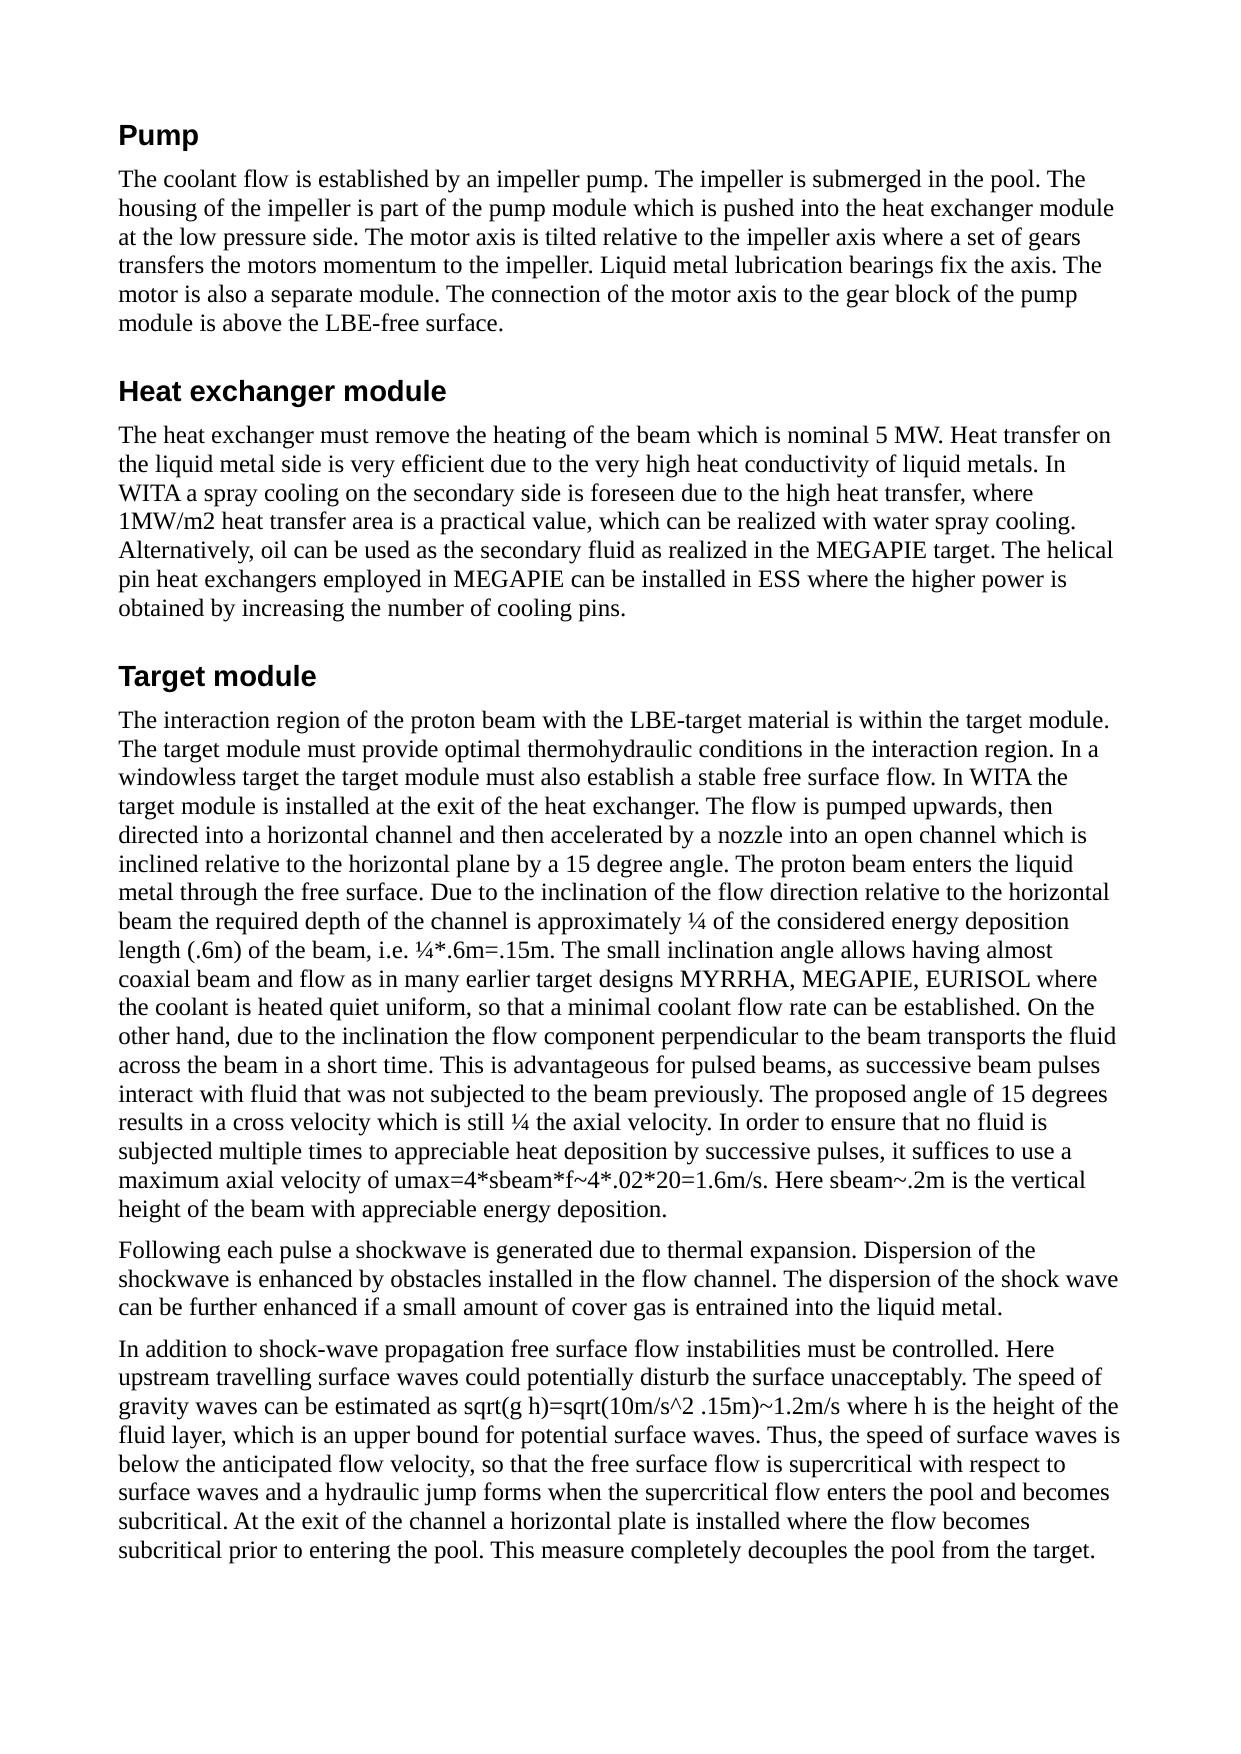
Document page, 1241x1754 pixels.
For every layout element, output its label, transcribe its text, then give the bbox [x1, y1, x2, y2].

text The interaction region of the proton beam with the LBE-target material is within the target module. The target module must provide optimal thermohydraulic conditions in the interaction region. In a windowless target the target module must also establish a stable free surface flow. In WITA the target module is installed at the exit of the heat exchanger. The flow is pumped upwards, then directed into a horizontal channel and then accelerated by a nozzle into an open channel which is inclined relative to the horizontal plane by a 15 degree angle. The proton beam enters the liquid metal through the free surface. Due to the inclination of the flow direction relative to the horizontal beam the required depth of the channel is approximately ¼ of the considered energy deposition length (.6m) of the beam, i.e. ¼*.6m=.15m. The small inclination angle allows having almost coaxial beam and flow as in many earlier target designs MYRRHA, MEGAPIE, EURISOL where the coolant is heated quiet uniform, so that a minimal coolant flow rate can be established. On the other hand, due to the inclination the flow component perpendicular to the beam transports the fluid across the beam in a short time. This is advantageous for pulsed beams, as successive beam pulses interact with fluid that was not subjected to the beam previously. The proposed angle of 15 degrees results in a cross velocity which is still ¼ the axial velocity. In order to ensure that no fluid is subjected multiple times to appreciable heat deposition by successive pulses, it suffices to use a maximum axial velocity of umax=4*sbeam*f~4*.02*20=1.6m/s. Here sbeam~.2m is the vertical height of the beam with appreciable energy deposition. [118, 705, 1122, 1222]
subtitle Pump [118, 118, 1122, 152]
subtitle Target module [118, 659, 1122, 692]
text The heat exchanger must remove the heating of the beam which is nominal 5 MW. Heat transfer on the liquid metal side is very efficient due to the very high heat conductivity of liquid metals. In WITA a spray cooling on the secondary side is foreseen due to the high heat transfer, where 1MW/m2 heat transfer area is a practical value, which can be realized with water spray cooling. Alternatively, oil can be used as the secondary fluid as realized in the MEGAPIE target. The helical pin heat exchangers employed in MEGAPIE can be installed in ESS where the higher power is obtained by increasing the number of cooling pins. [118, 420, 1122, 621]
text The coolant flow is established by an impeller pump. The impeller is submerged in the pool. The housing of the impeller is part of the pump module which is pushed into the heat exchanger module at the low pressure side. The motor axis is tilted relative to the impeller axis where a set of gears transfers the motors momentum to the impeller. Liquid metal lubrication bearings fix the axis. The motor is also a separate module. The connection of the motor axis to the gear block of the pump module is above the LBE-free surface. [118, 164, 1122, 337]
text In addition to shock-wave propagation free surface flow instabilities must be controlled. Here upstream travelling surface waves could potentially disturb the surface unacceptably. The speed of gravity waves can be estimated as sqrt(g h)=sqrt(10m/s^2 .15m)~1.2m/s where h is the height of the fluid layer, which is an upper bound for potential surface waves. Thus, the speed of surface waves is below the anticipated flow velocity, so that the free surface flow is supercritical with respect to surface waves and a hydraulic jump forms when the supercritical flow enters the pool and becomes subcritical. At the exit of the channel a horizontal plate is installed where the flow becomes subcritical prior to entering the pool. This measure completely decouples the pool from the target. [118, 1334, 1122, 1564]
subtitle Heat exchanger module [118, 374, 1122, 408]
text Following each pulse a shockwave is generated due to thermal expansion. Dispersion of the shockwave is enhanced by obstacles installed in the flow channel. The dispersion of the shock wave can be further enhanced if a small amount of cover gas is entrained into the liquid metal. [118, 1235, 1122, 1321]
